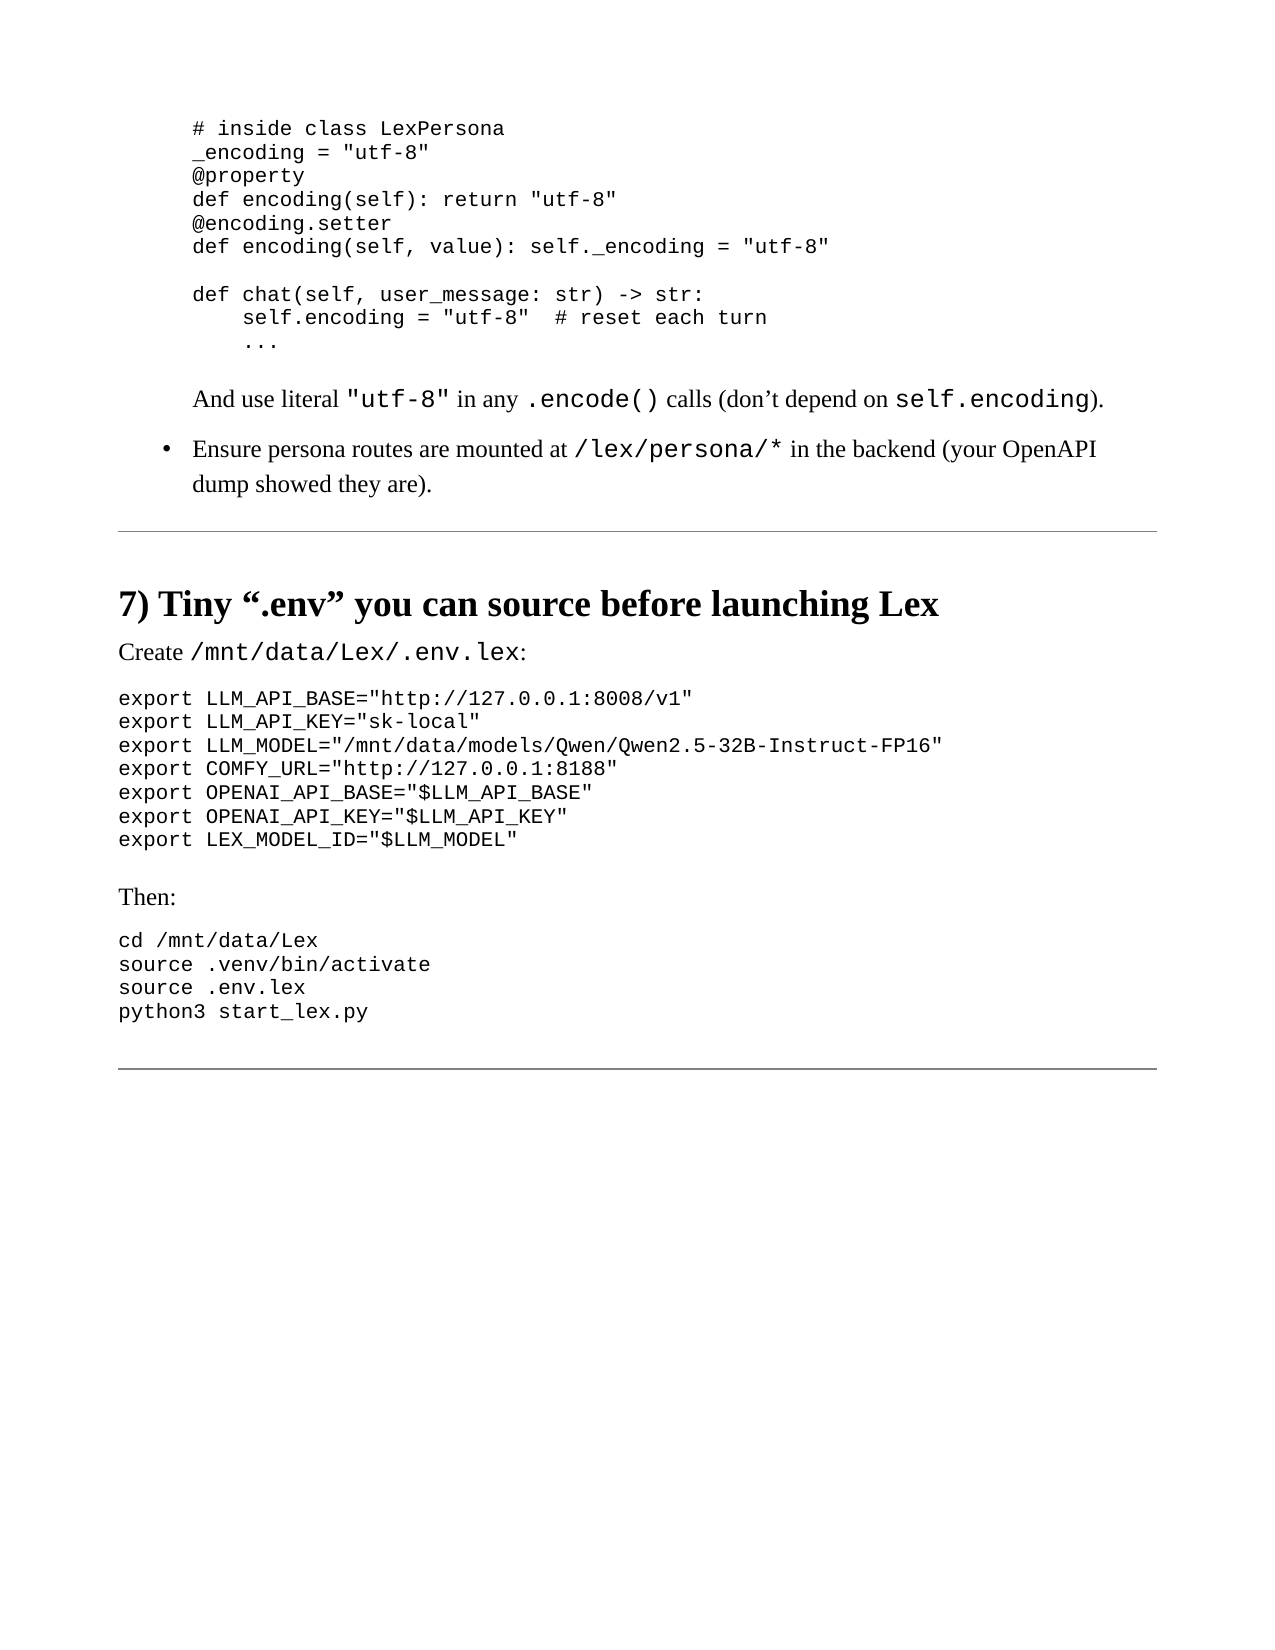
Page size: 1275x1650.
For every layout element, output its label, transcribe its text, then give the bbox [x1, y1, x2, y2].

list Ensure persona routes are mounted at /lex/persona/* in the backend (your OpenAPI dump showed they are). [162, 434, 1157, 498]
list def encoding(self, value): self._encoding = "utf-8" [162, 236, 1157, 260]
list def encoding(self): return "utf-8" [162, 189, 1157, 213]
text Create /mnt/data/Lex/.env.lex: [118, 637, 1157, 668]
list # inside class LexPersona [162, 118, 1157, 142]
text source .env.lex [118, 977, 1157, 1001]
text cd /mnt/data/Lex [118, 930, 1157, 954]
text Then: [118, 882, 1157, 911]
list def chat(self, user_message: str) -> str: [162, 284, 1157, 307]
list @encoding.setter [162, 213, 1157, 236]
text export OPENAI_API_KEY="$LLM_API_KEY" [118, 806, 1157, 829]
text export COMFY_URL="http://127.0.0.1:8188" [118, 758, 1157, 782]
subtitle 7) Tiny “.env” you can source before launching Lex [118, 582, 1157, 625]
list self.encoding = "utf-8" # reset each turn [162, 307, 1157, 331]
text export LLM_API_BASE="http://127.0.0.1:8008/v1" [118, 687, 1157, 711]
list @property [162, 165, 1157, 189]
text source .venv/bin/activate [118, 954, 1157, 977]
text python3 start_lex.py [118, 1001, 1157, 1025]
text export LLM_API_KEY="sk-local" [118, 711, 1157, 735]
list _encoding = "utf-8" [162, 142, 1157, 165]
text export LEX_MODEL_ID="$LLM_MODEL" [118, 829, 1157, 853]
list ... [162, 331, 1157, 354]
list And use literal "utf-8" in any .encode() calls (don’t depend on self.encoding). [162, 384, 1157, 415]
text export OPENAI_API_BASE="$LLM_API_BASE" [118, 782, 1157, 806]
text export LLM_MODEL="/mnt/data/models/Qwen/Qwen2.5-32B-Instruct-FP16" [118, 735, 1157, 758]
